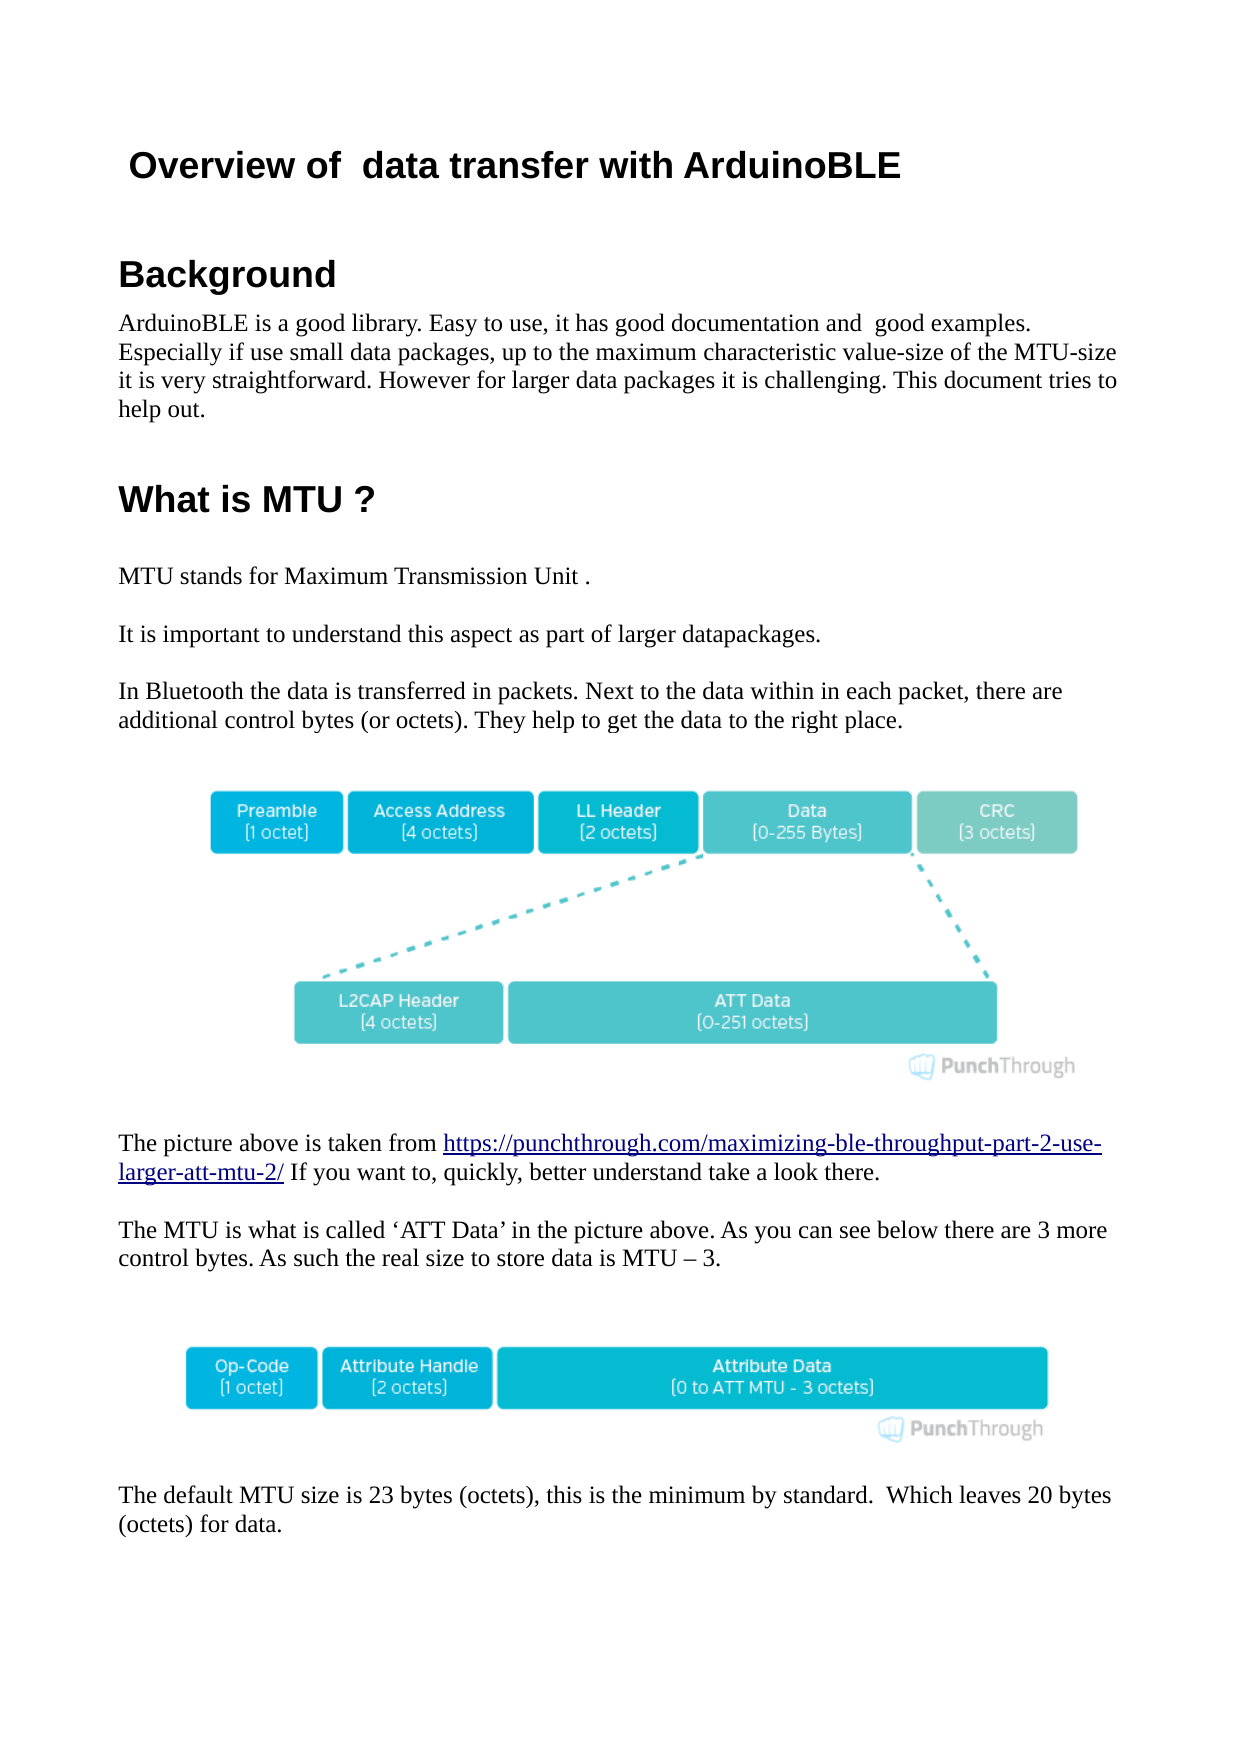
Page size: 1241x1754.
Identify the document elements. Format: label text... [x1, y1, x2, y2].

picture [118, 1301, 1123, 1480]
text MTU stands for Maximum Transmission Unit . [118, 561, 1122, 590]
picture [118, 733, 1123, 1100]
text The MTU is what is called ‘ATT Data’ in the picture above. As you can see below there are 3 more control bytes. As such the real size to store data is MTU – 3. [118, 1215, 1122, 1272]
text The default MTU size is 23 bytes (octets), this is the minimum by standard. Which leaves 20 bytes (octets) for data. [118, 1480, 1122, 1537]
subtitle What is MTU ? [118, 477, 1122, 520]
text ArduinoBLE is a good library. Easy to use, it has good documentation and good examples. Especially if use small data packages, up to the maximum characteristic value-size of the MTU-size it is very straightforward. However for larger data packages it is challenging. This document tries to help out. [118, 308, 1122, 423]
text In Bluetooth the data is transferred in packets. Next to the data within in each packet, there are additional control bytes (or octets). They help to get the data to the right place. [118, 676, 1122, 733]
text The picture above is taken from https://punchthrough.com/maximizing-ble-throughput-part-2-use-larger-att-mtu-2/ If you want to, quickly, better understand take a look there. [118, 1128, 1122, 1186]
subtitle Overview of data transfer with ArduinoBLE [118, 143, 1122, 186]
subtitle Background [118, 252, 1122, 296]
text It is important to understand this aspect as part of larger datapackages. [118, 619, 1122, 647]
